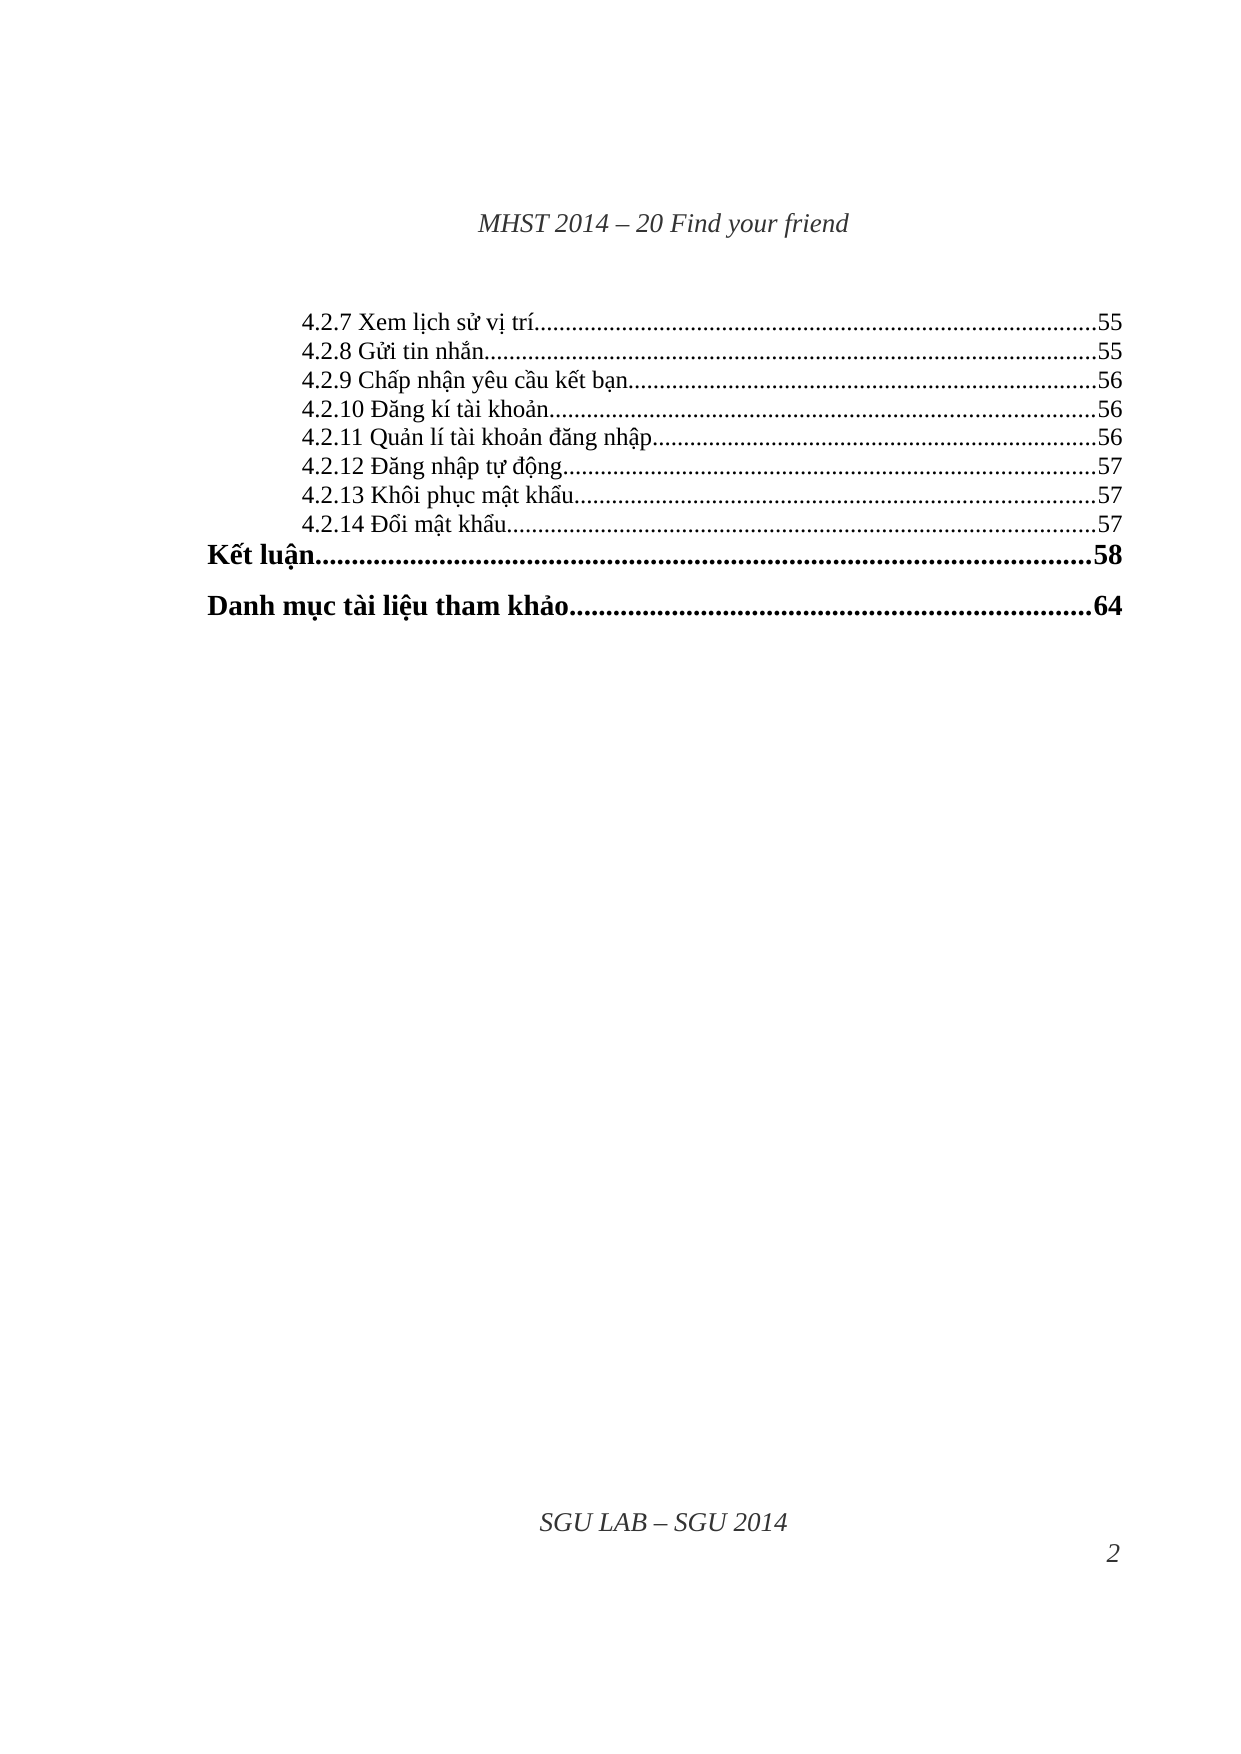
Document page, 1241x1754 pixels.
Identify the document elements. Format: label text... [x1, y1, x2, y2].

text 4.2.13 Khôi phục mật khẩu 57 [295, 480, 1122, 509]
text 4.2.9 Chấp nhận yêu cầu kết bạn 56 [295, 365, 1122, 394]
text 4.2.14 Đổi mật khẩu 57 [295, 509, 1122, 537]
text 4.2.11 Quản lí tài khoản đăng nhập 56 [295, 422, 1122, 451]
text 4.2.7 Xem lịch sử vị trí 55 [295, 307, 1122, 336]
text 4.2.12 Đăng nhập tự động 57 [295, 451, 1122, 480]
text Danh mục tài liệu tham khảo 64 [207, 588, 1122, 621]
text 4.2.10 Đăng kí tài khoản 56 [295, 394, 1122, 422]
text Kết luận 58 [207, 537, 1122, 571]
text 4.2.8 Gửi tin nhắn 55 [295, 336, 1122, 365]
